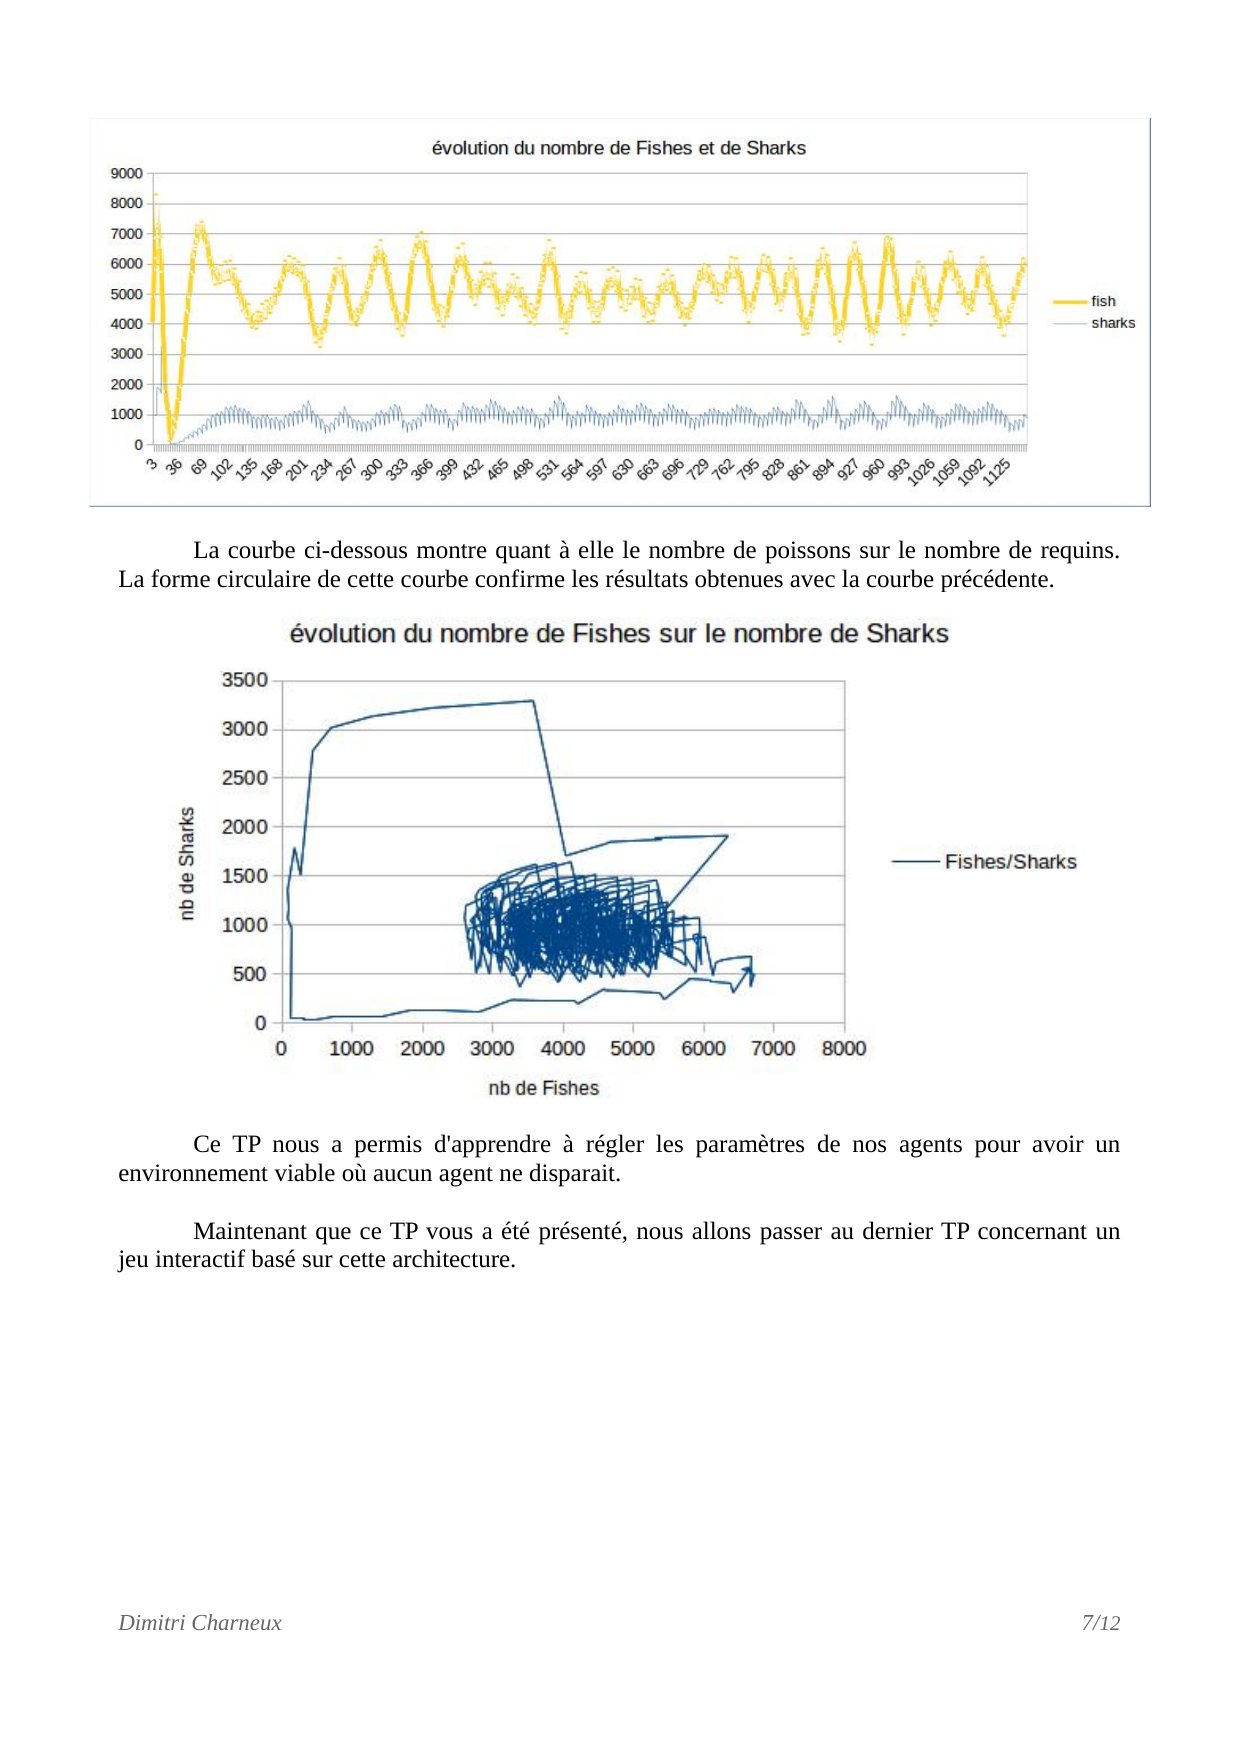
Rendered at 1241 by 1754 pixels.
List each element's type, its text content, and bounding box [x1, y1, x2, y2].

text La courbe ci-dessous montre quant à elle le nombre de poissons sur le nombre de requins. La forme circulaire de cette courbe confirme les résultats obtenues avec la courbe précédente. [118, 535, 1122, 593]
picture [89, 118, 1151, 507]
text Ce TP nous a permis d'apprendre à régler les paramètres de nos agents pour avoir un environnement viable où aucun agent ne disparait. [118, 593, 1122, 1187]
text Maintenant que ce TP vous a été présenté, nous allons passer au dernier TP concernant un jeu interactif basé sur cette architecture. [118, 1216, 1122, 1273]
picture [143, 592, 1097, 1130]
